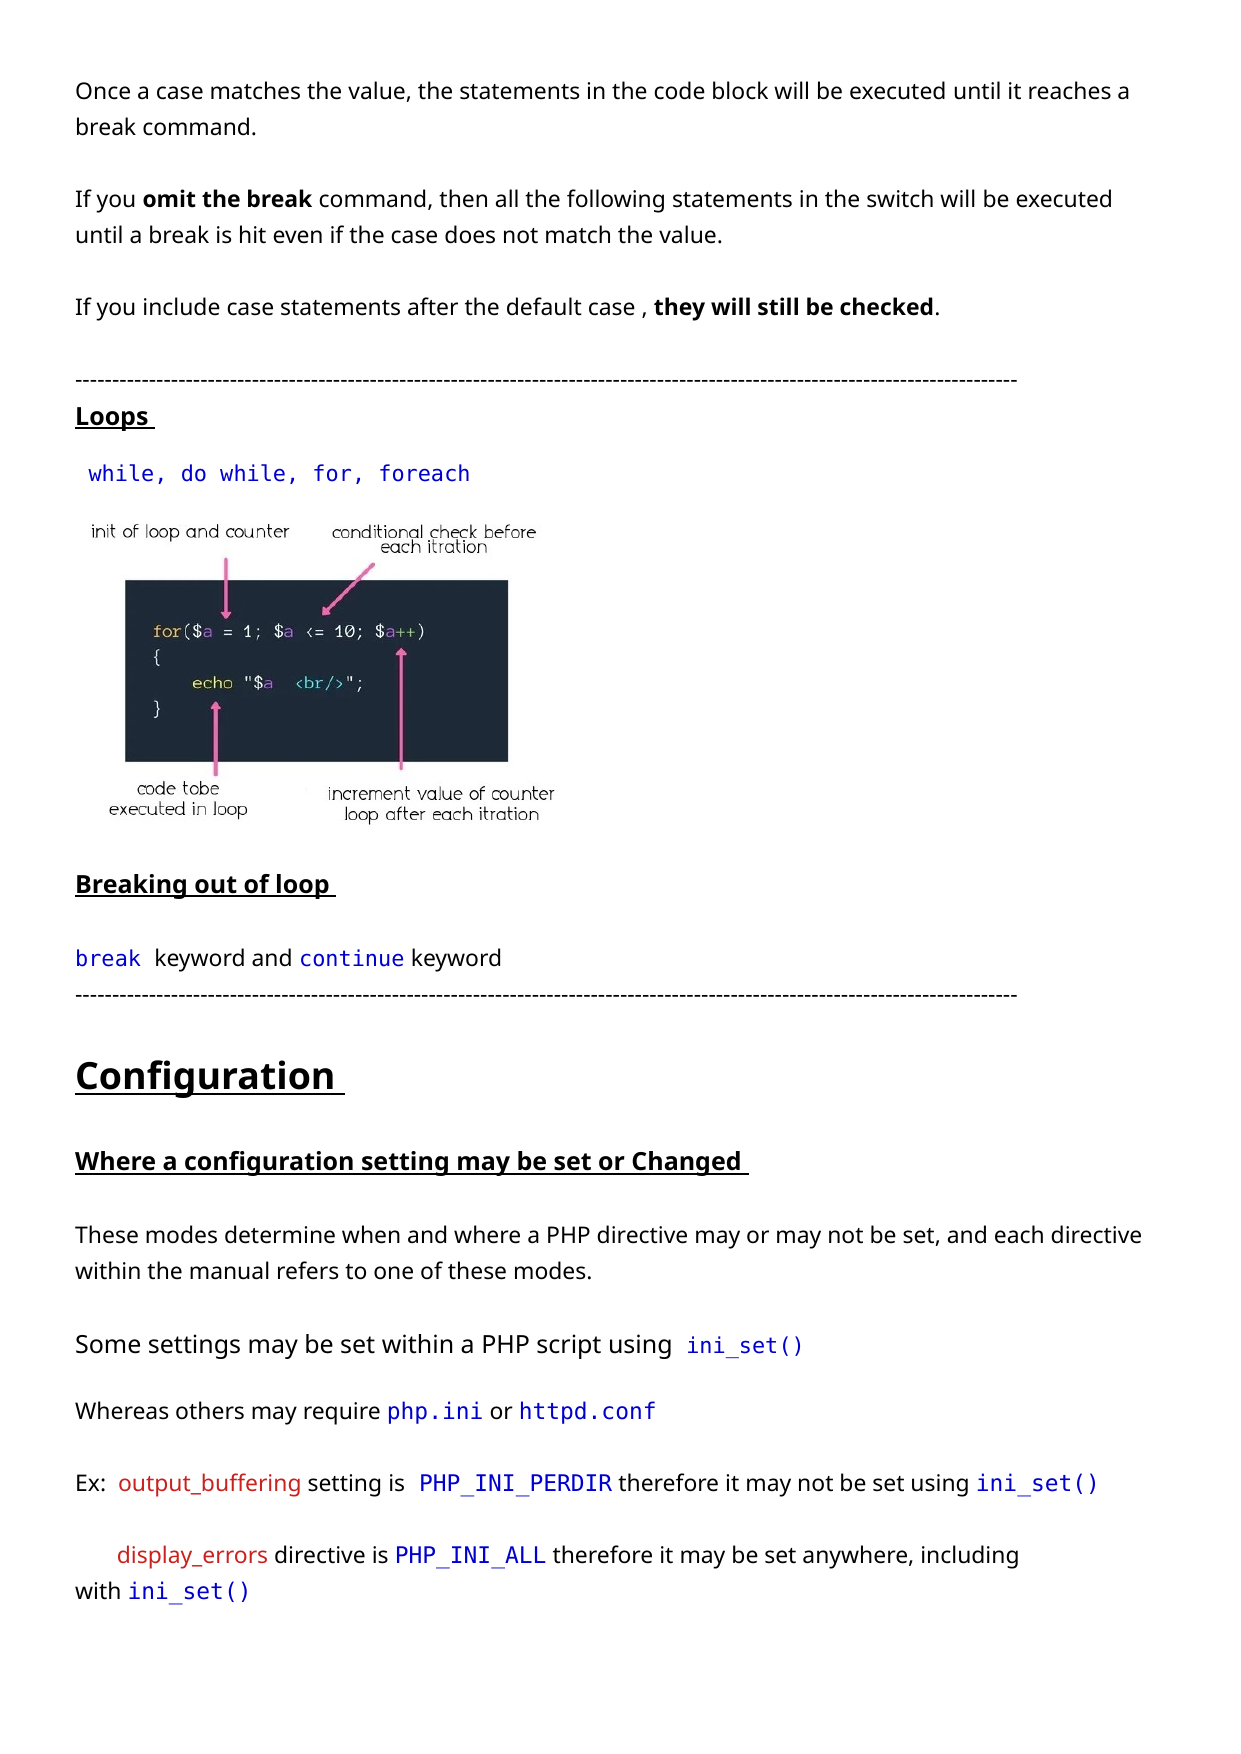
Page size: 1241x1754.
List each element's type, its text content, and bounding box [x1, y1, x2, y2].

text while, do while, for, foreach [75, 461, 1165, 487]
text Whereas others may require php.ini or httpd.conf [75, 1395, 1165, 1427]
text -------------------------------------------------------------------------------------------------------------------------------- [75, 977, 1165, 1009]
picture [81, 523, 558, 826]
text display_errors directive is PHP_INI_ALL therefore it may be set anywhere, including with ini_set() [75, 1539, 1165, 1606]
text Loops [75, 398, 1165, 432]
text Some settings may be set within a PHP script using ini_set() [75, 1327, 1165, 1361]
text -------------------------------------------------------------------------------------------------------------------------------- [75, 362, 1165, 394]
text break keyword and continue keyword [75, 942, 1165, 973]
text Breaking out of loop [75, 866, 1165, 901]
text If you include case statements after the default case , they will still be checked. [75, 291, 1165, 322]
text Once a case matches the value, the statements in the code block will be executed until it reaches a break command. [75, 75, 1165, 142]
text These modes determine when and where a PHP directive may or may not be set, and each directive within the manual refers to one of these modes. [75, 1219, 1165, 1286]
text Configuration [75, 1049, 1165, 1100]
text If you omit the break command, then all the following statements in the switch will be executed until a break is hit even if the case does not match the value. [75, 183, 1165, 250]
text Where a configuration setting may be set or Changed [75, 1144, 1165, 1178]
text Ex: output_buffering setting is PHP_INI_PERDIR therefore it may not be set using ini_set() [75, 1467, 1165, 1498]
